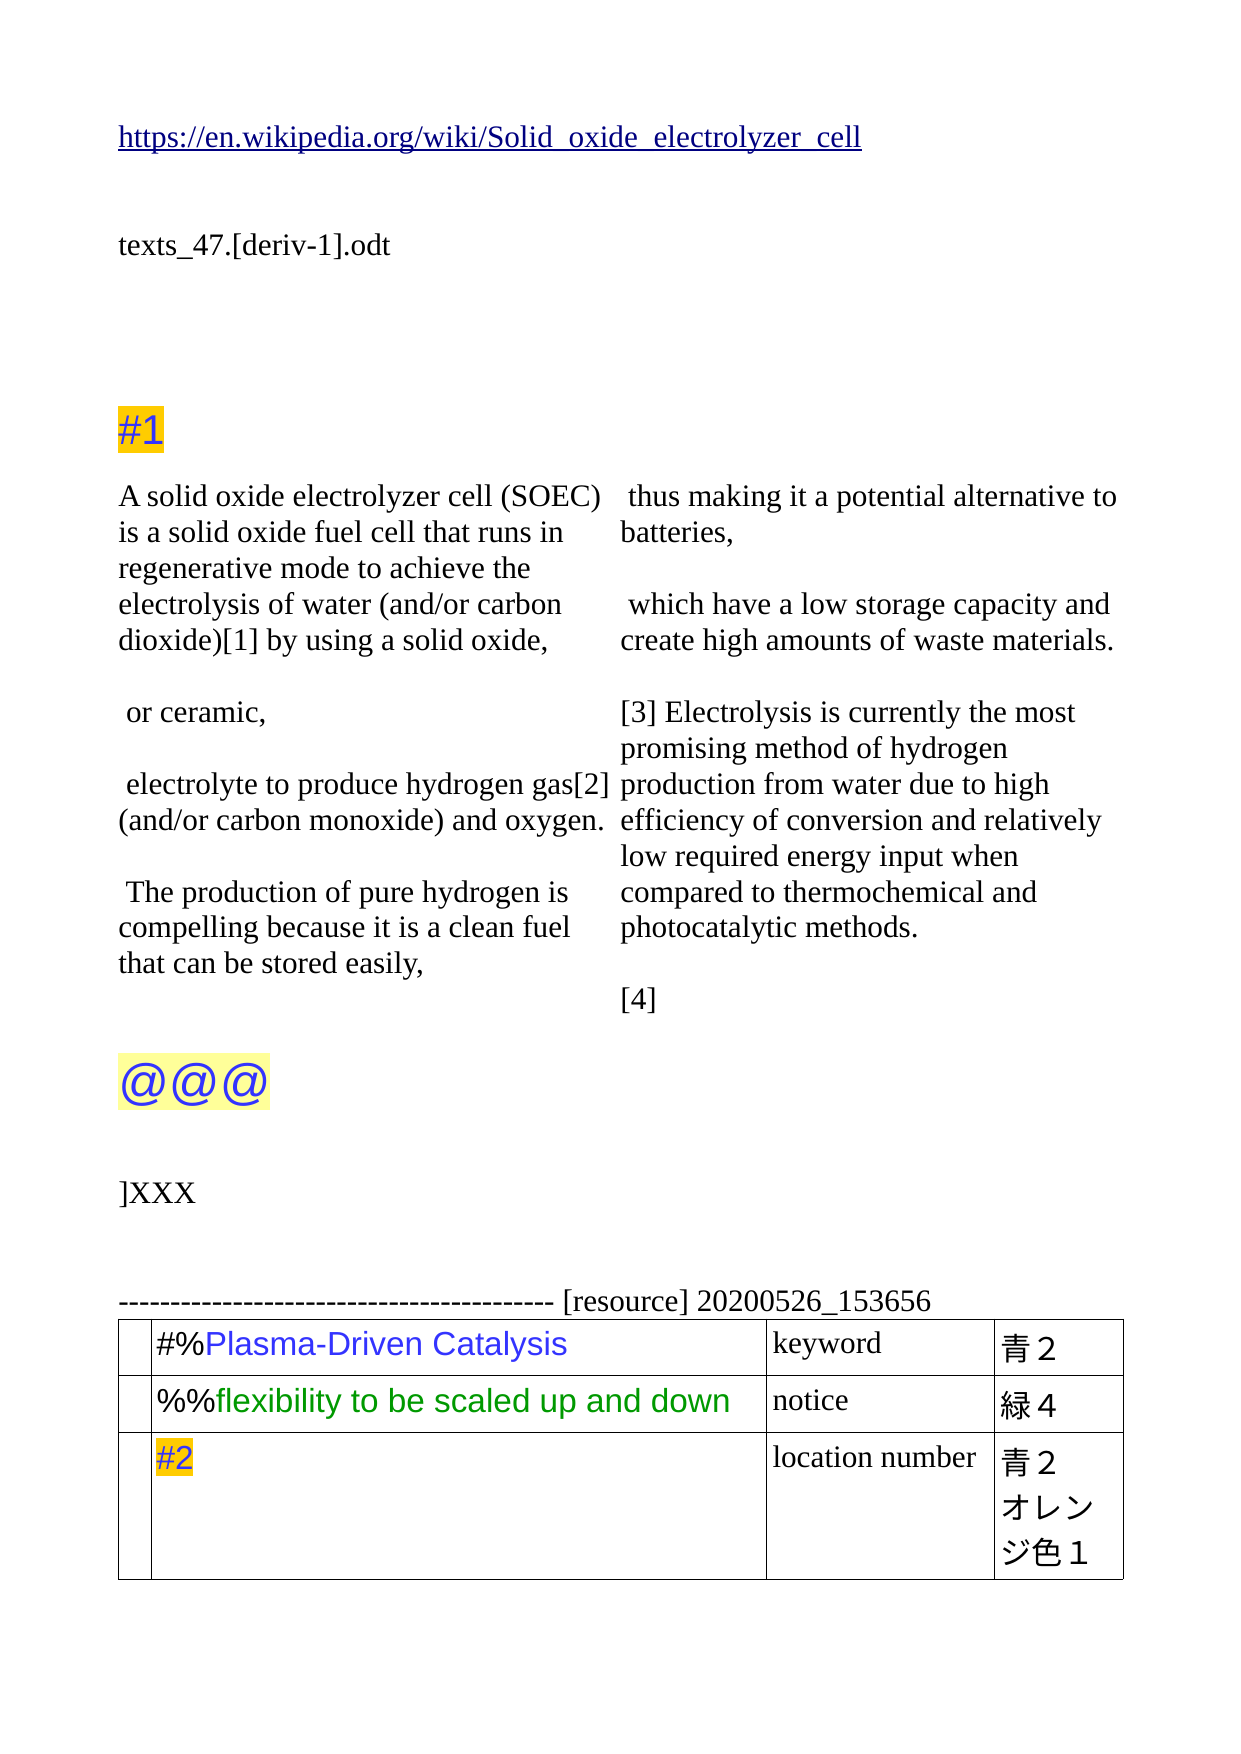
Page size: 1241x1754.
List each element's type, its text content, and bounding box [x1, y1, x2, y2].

text thus making it a potential alternative to batteries, [620, 477, 1122, 549]
table_cell [119, 1433, 151, 1579]
table_cell #2 [152, 1433, 766, 1579]
text [3] Electrolysis is currently the most promising method of hydrogen production from water due to high efficiency of conversion and relatively low required energy input when compared to thermochemical and photocatalytic methods. [620, 693, 1122, 945]
text A solid oxide electrolyzer cell (SOEC) is a solid oxide fuel cell that runs in regenerative mode to achieve the electrolysis of water (and/or carbon dioxide)[1] by using a solid oxide, [118, 477, 620, 657]
table_header #%Plasma-Driven Catalysis [152, 1320, 766, 1375]
table_header 青２ [995, 1320, 1123, 1375]
text electrolyte to produce hydrogen gas[2] (and/or carbon monoxide) and oxygen. [118, 765, 620, 837]
text [4] [620, 981, 1122, 1017]
table_cell notice [767, 1376, 994, 1432]
table_cell %%flexibility to be scaled up and down [152, 1376, 766, 1432]
table_cell 青２ オレンジ色１ [995, 1433, 1123, 1579]
text which have a low storage capacity and create high amounts of waste materials. [620, 585, 1122, 657]
table_header keyword [767, 1320, 994, 1375]
table_cell 緑４ [995, 1376, 1123, 1432]
text https://en.wikipedia.org/wiki/Solid_oxide_electrolyzer_cell [118, 118, 1122, 154]
text texts_47.[deriv-1].odt [118, 226, 1122, 262]
table_header [119, 1320, 151, 1375]
table_cell location number [767, 1433, 994, 1579]
text #1 [118, 406, 1122, 453]
text or ceramic, [118, 693, 620, 729]
text ------------------------------------------ [resource] 20200526_153656 [118, 1282, 1122, 1318]
text ]XXX [118, 1175, 1122, 1211]
text @@@ [118, 1052, 1122, 1110]
table_cell [119, 1376, 151, 1432]
text The production of pure hydrogen is compelling because it is a clean fuel that can be stored easily, [118, 873, 620, 981]
